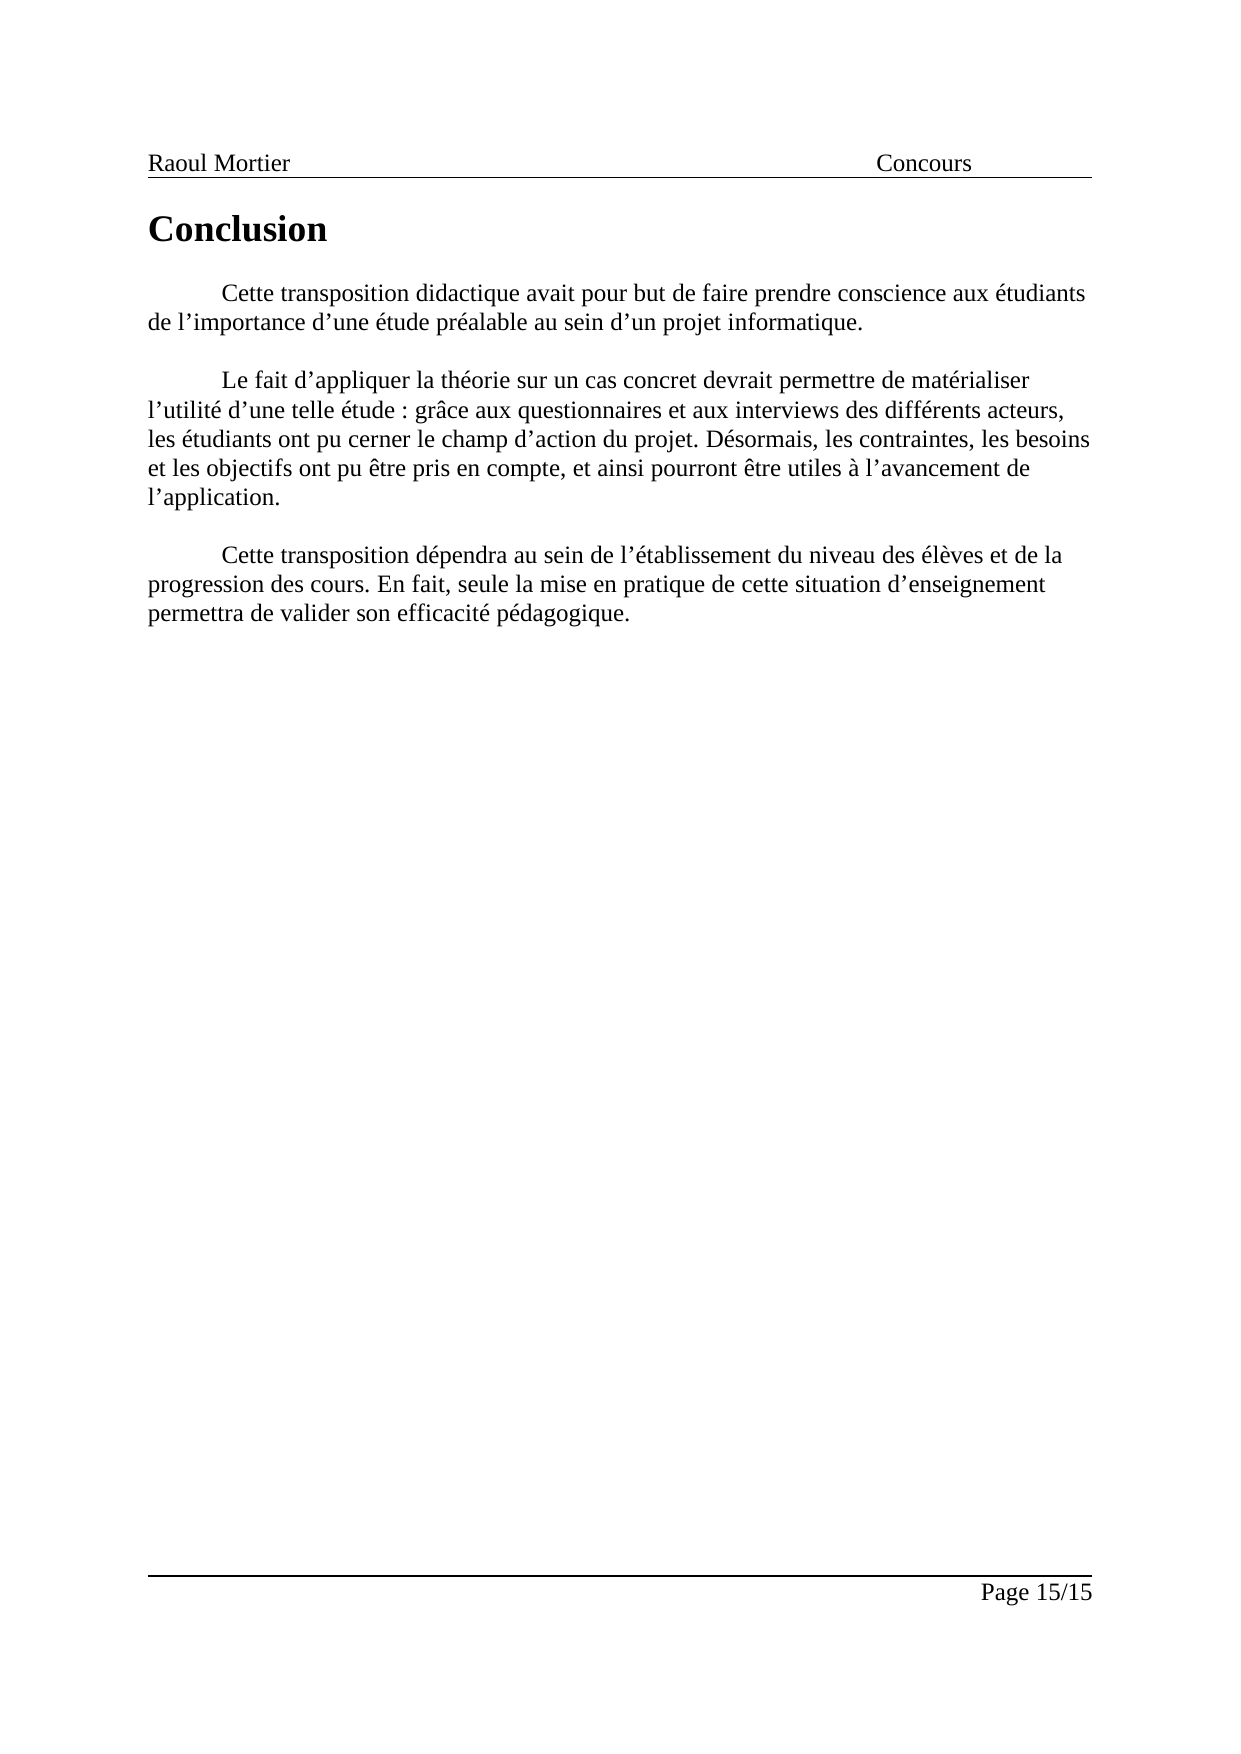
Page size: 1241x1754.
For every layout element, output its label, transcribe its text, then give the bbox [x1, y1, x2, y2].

text Conclusion [148, 206, 1092, 249]
text Cette transposition didactique avait pour but de faire prendre conscience aux étudiants de l’importance d’une étude préalable au sein d’un projet informatique. [148, 278, 1092, 336]
text Le fait d’appliquer la théorie sur un cas concret devrait permettre de matérialiser l’utilité d’une telle étude : grâce aux questionnaires et aux interviews des différents acteurs, les étudiants ont pu cerner le champ d’action du projet. Désormais, les contraintes, les besoins et les objectifs ont pu être pris en compte, et ainsi pourront être utiles à l’avancement de l’application. [148, 365, 1092, 511]
text Cette transposition dépendra au sein de l’établissement du niveau des élèves et de la progression des cours. En fait, seule la mise en pratique de cette situation d’enseignement permettra de valider son efficacité pédagogique. [148, 540, 1092, 627]
